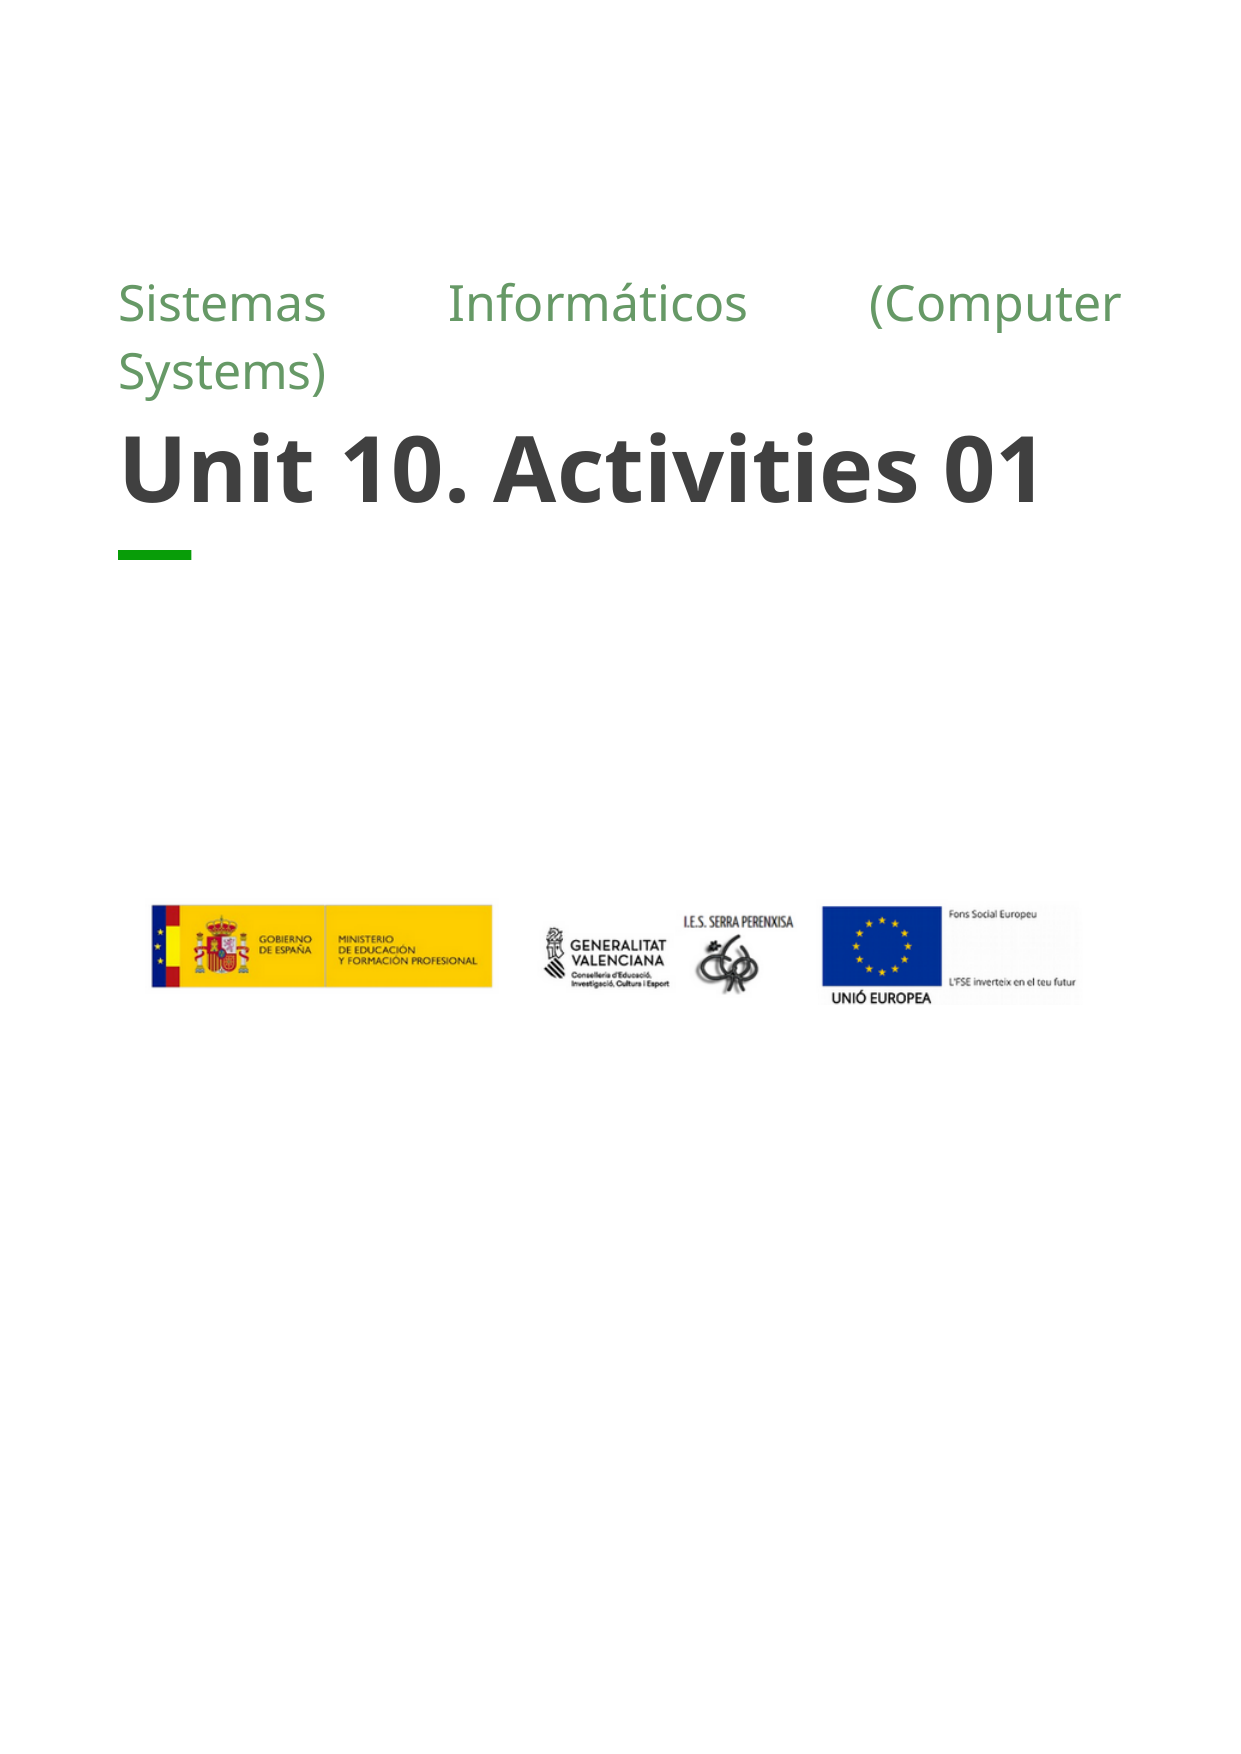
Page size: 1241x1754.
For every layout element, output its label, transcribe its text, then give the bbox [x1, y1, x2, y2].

picture [118, 550, 192, 560]
title Sistemas Informáticos (Computer Systems) Unit 10. Activities 01 [118, 268, 1122, 529]
picture [118, 885, 1123, 1005]
